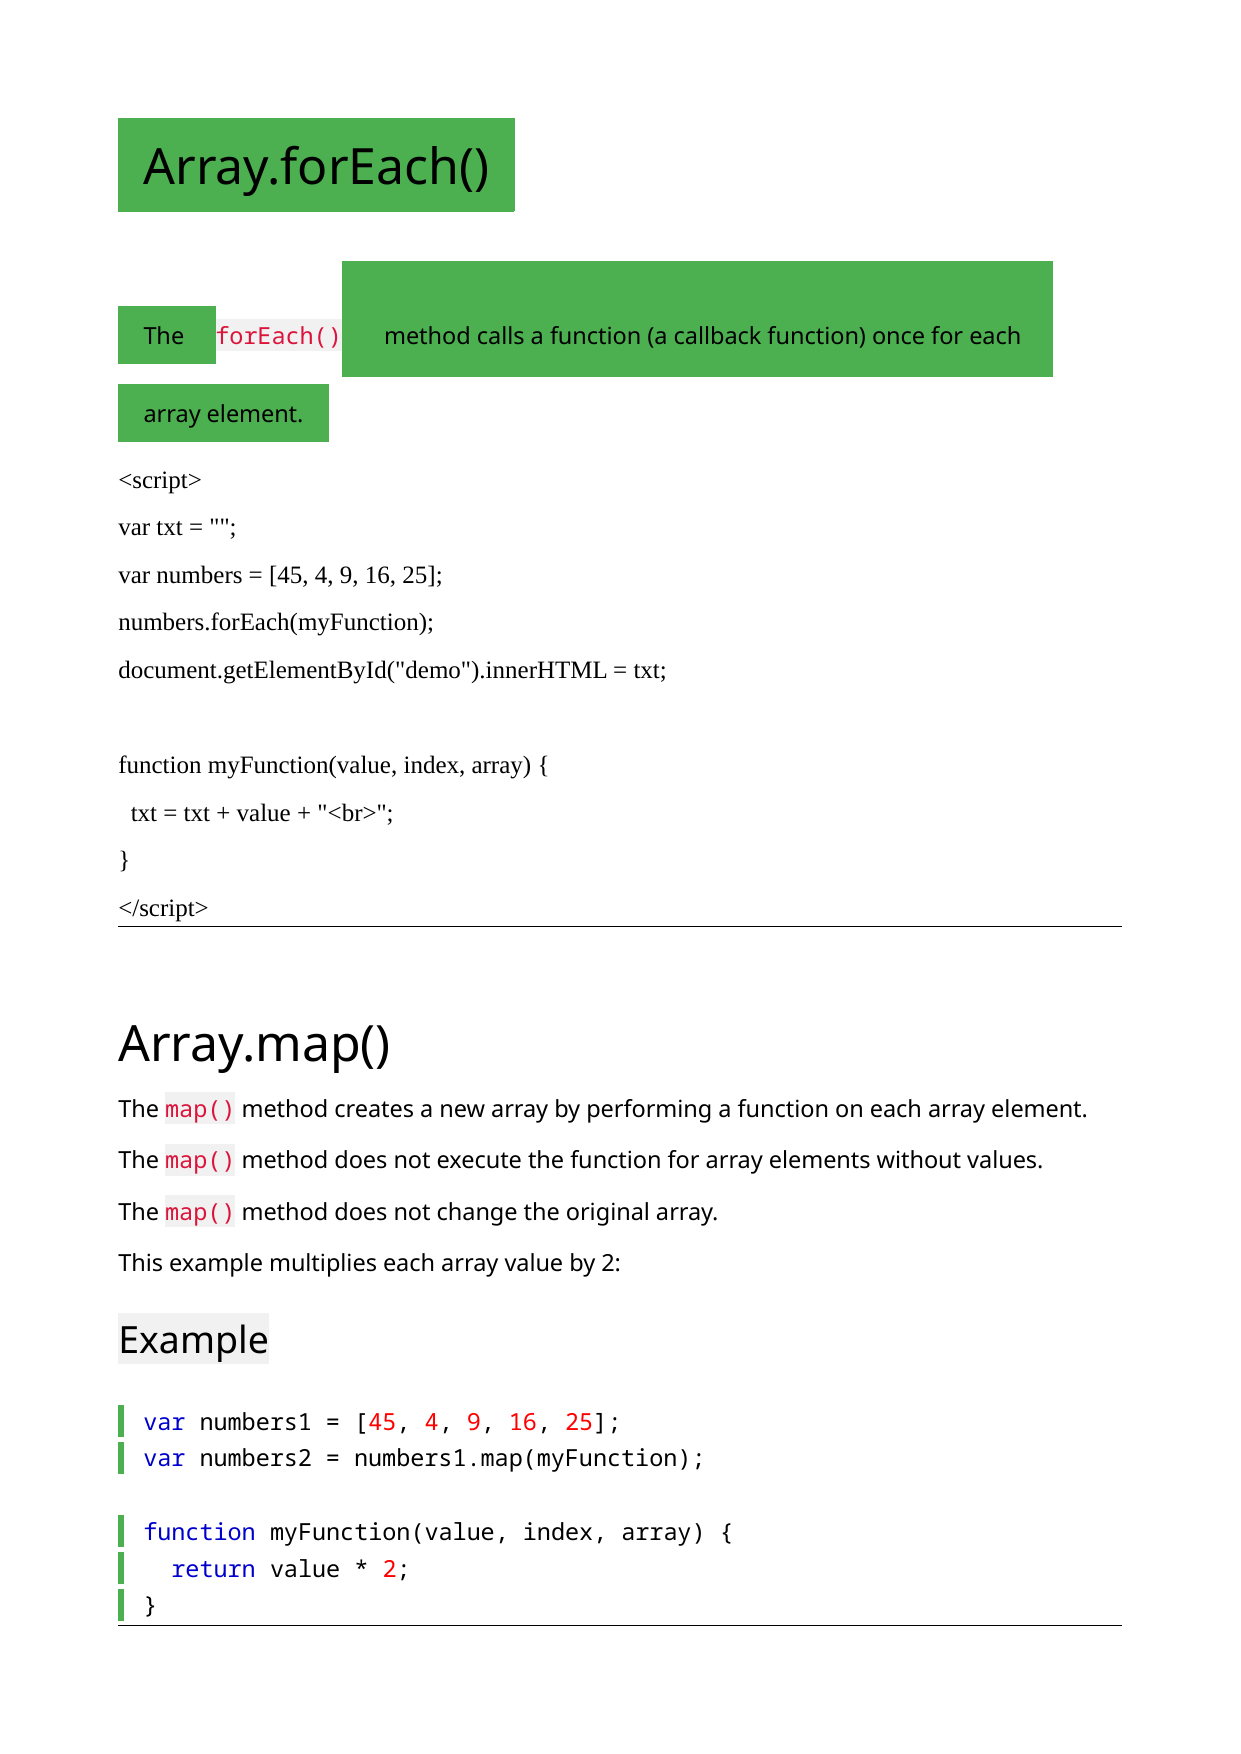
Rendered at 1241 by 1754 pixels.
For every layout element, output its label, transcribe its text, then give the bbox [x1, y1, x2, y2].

text function myFunction(value, index, array) { [118, 750, 1122, 779]
subtitle Example [118, 1313, 1122, 1364]
text The map() method does not change the original array. [118, 1195, 1122, 1227]
text var txt = ""; [118, 512, 1122, 541]
text var numbers = [45, 4, 9, 16, 25]; [118, 560, 1122, 589]
text } [118, 846, 1122, 874]
text <script> [118, 465, 1122, 493]
text document.getElementById("demo").innerHTML = txt; [118, 655, 1122, 684]
subtitle Array.forEach() [119, 119, 514, 211]
text The map() method creates a new array by performing a function on each array element. [118, 1092, 1122, 1124]
text var numbers1 = [45, 4, 9, 16, 25]; var numbers2 = numbers1.map(myFunction); function myFunction(value, index, array) { return value * 2; } [118, 1405, 1122, 1625]
text </script> [118, 893, 1122, 926]
text The forEach() method calls a function (a callback function) once for each array element. [118, 224, 1122, 442]
subtitle [515, 118, 1122, 211]
text numbers.forEach(myFunction); [118, 607, 1122, 636]
text The map() method does not execute the function for array elements without values. [118, 1143, 1122, 1176]
subtitle Array.map() [118, 1008, 1122, 1077]
text This example multiplies each array value by 2: [118, 1246, 1122, 1278]
text txt = txt + value + "<br>"; [118, 798, 1122, 827]
